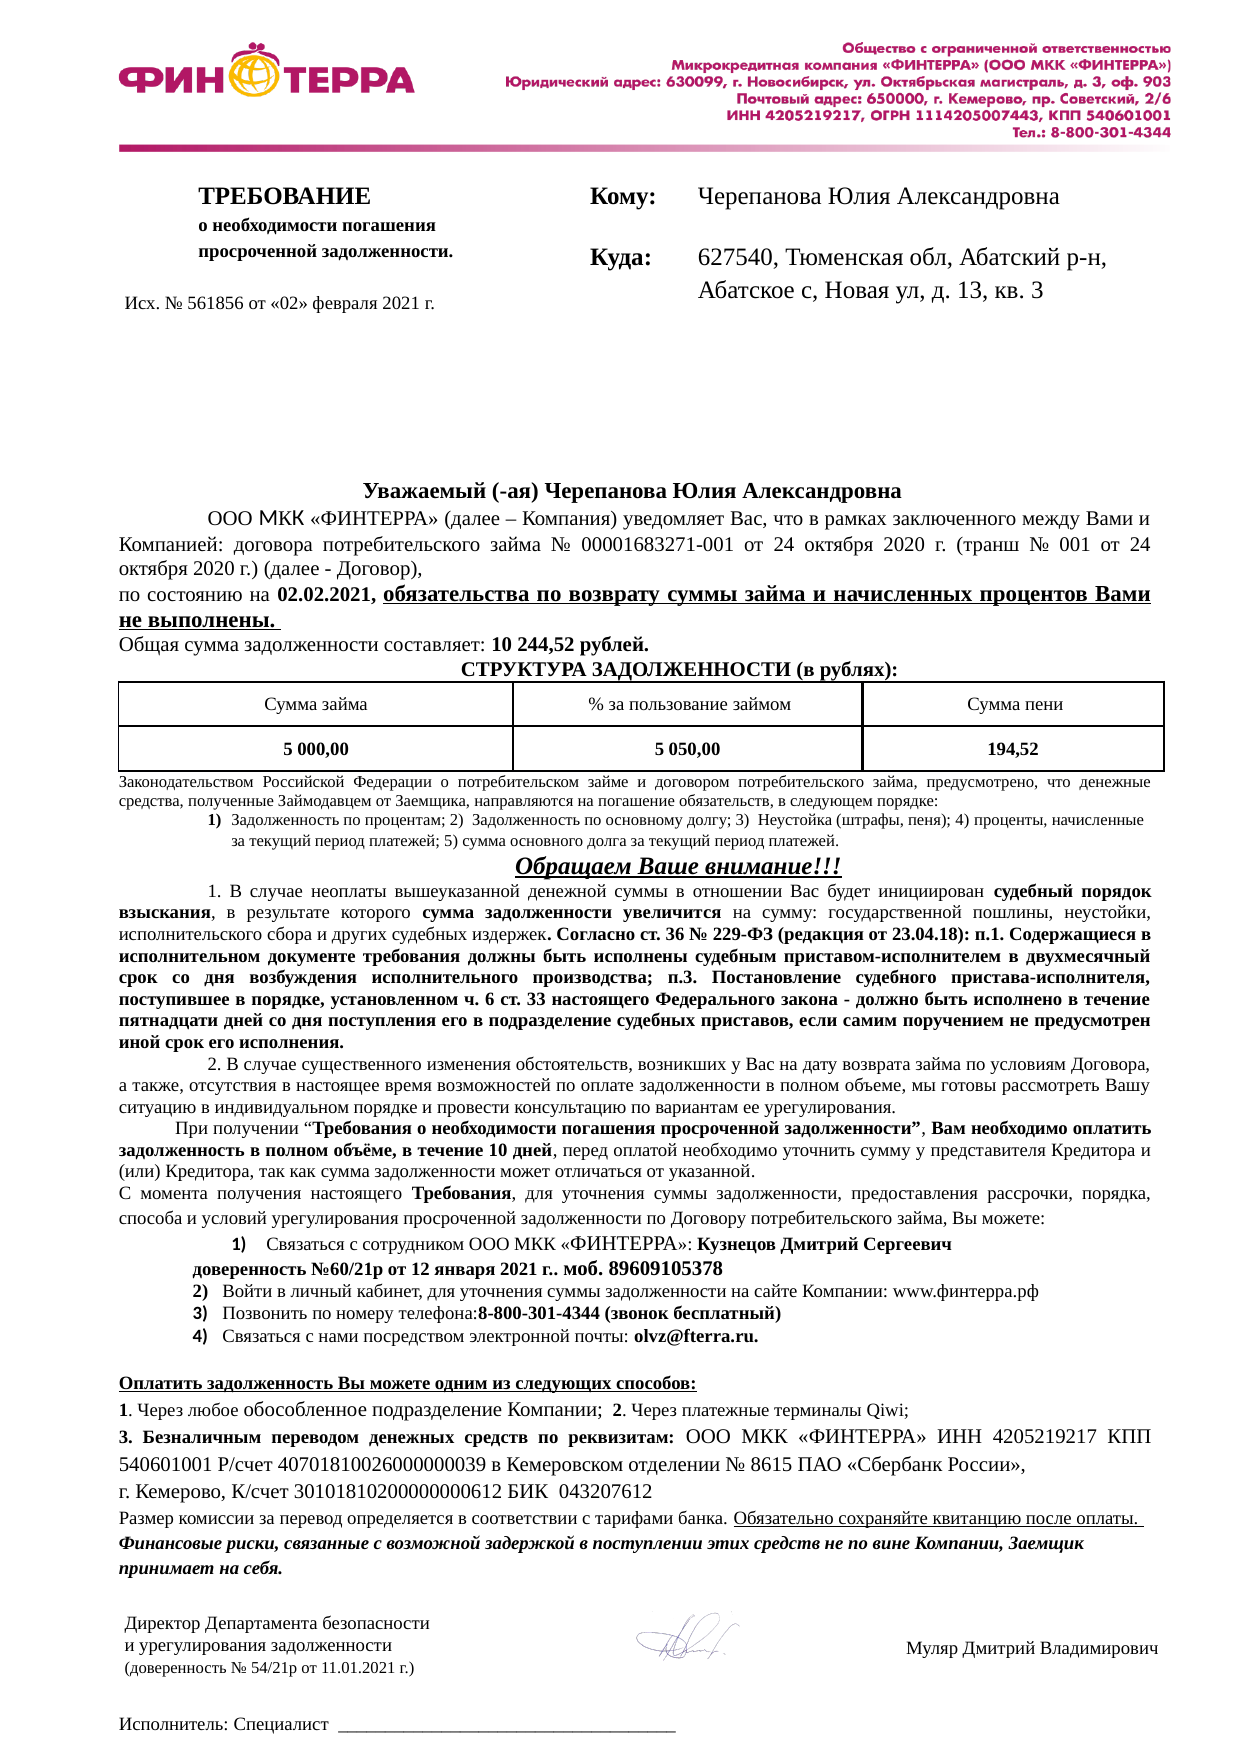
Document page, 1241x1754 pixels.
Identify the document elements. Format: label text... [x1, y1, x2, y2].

text Размер комиссии за перевод определяется в соответствии с тарифами банка. Обязательно сохраняйте квитанцию после оплаты. Финансовые риски, связанные с возможной задержкой в поступлении этих средств не по вине Компании, Заемщик принимает на себя. [118, 1507, 1152, 1578]
text Обращаем Ваше внимание!!! [118, 851, 1152, 880]
table_cell 627540, Тюменская обл, Абатский р-н, Абатское с, Новая ул, д. 13, кв. 3 [692, 236, 1116, 398]
list Позвонить по номеру телефона:8-800-301-4344 (звонок бесплатный) [192, 1301, 1152, 1324]
text по состоянию на 02.02.2021, обязательства по возврату суммы займа и начисленных процентов Вами не выполнены. [118, 580, 1152, 632]
text С момента получения настоящего Требования, для уточнения суммы задолженности, предоставления рассрочки, порядка, способа и условий урегулирования просроченной задолженности по Договору потребительского займа, Вы можете: [118, 1182, 1152, 1228]
text Оплатить задолженность Вы можете одним из следующих способов: [118, 1372, 1152, 1393]
list Задолженность по процентам; 2) Задолженность по основному долгу; 3) Неустойка (штрафы, пеня); 4) проценты, начисленные за текущий период платежей; 5) сумма основного долга за текущий период платежей. [207, 810, 1152, 850]
text 3. Безналичным переводом денежных средств по реквизитам: ООО МКК «ФИНТЕРРА» ИНН 4205219217 КПП 540601001 Р/счет 40701810026000000039 в Кемеровском отделении № 8615 ПАО «Сбербанк России», [118, 1424, 1152, 1476]
table_header ТРЕБОВАНИЕ о необходимости погашения просроченной задолженности. Исх. № 561856 от «02» февраля 2021 г. [119, 175, 584, 398]
table_header % за пользование займом [514, 683, 861, 725]
table_header Сумма пени [864, 683, 1163, 725]
table_header Сумма займа [119, 683, 512, 725]
table_header Кому: [584, 175, 692, 236]
text Законодательством Российской Федерации о потребительском займе и договором потребительского займа, предусмотрено, что денежные средства, полученные Займодавцем от Заемщика, направляются на погашение обязательств, в следующем порядке: [118, 772, 1152, 810]
picture [118, 42, 1171, 152]
text 2. В случае существенного изменения обстоятельств, возникших у Вас на дату возврата займа по условиям Договора, а также, отсутствия в настоящее время возможностей по оплате задолженности в полном объеме, мы готовы рассмотреть Вашу ситуацию в индивидуальном порядке и провести консультацию по вариантам ее урегулирования. [118, 1052, 1152, 1117]
text 1. Через любое обособленное подразделение Компании; 2. Через платежные терминалы Qiwi; [118, 1397, 1152, 1421]
list Войти в личный кабинет, для уточнения суммы задолженности на сайте Компании: www.финтерра.рф [163, 1279, 1152, 1301]
text доверенность №60/21р от 12 января 2021 г.. моб. 89609105378 [192, 1256, 1152, 1279]
table_cell Куда: [584, 236, 692, 398]
table_cell 5 050,00 [514, 727, 861, 769]
text 1. В случае неоплаты вышеуказанной денежной суммы в отношении Вас будет инициирован судебный порядок взыскания, в результате которого сумма задолженности увеличится на сумму: государственной пошлины, неустойки, исполнительского сбора и других судебных издержек. Согласно ст. 36 № 229-ФЗ (редакция от 23.04.18): п.1. Содержащиеся в исполнительном документе требования должны быть исполнены судебным приставом-исполнителем в двухмесячный срок со дня возбуждения исполнительного производства; п.3. Постановление судебного пристава-исполнителя, поступившее в порядке, установленном ч. 6 ст. 33 настоящего Федерального закона - должно быть исполнено в течение пятнадцати дней со дня поступления его в подразделение судебных приставов, если самим поручением не предусмотрен иной срок его исполнения. [118, 880, 1152, 1052]
table_header [570, 1606, 807, 1688]
table_header [1116, 175, 1169, 398]
text Исполнитель: Специалист ____________________________________ [118, 1713, 1152, 1735]
table_header Муляр Дмитрий Владимирович [807, 1606, 1164, 1688]
picture [635, 1611, 742, 1662]
text При получении “Требования о необходимости погашения просроченной задолженности”, Вам необходимо оплатить задолженность в полном объёме, в течение 10 дней, перед оплатой необходимо уточнить сумму у представителя Кредитора и (или) Кредитора, так как сумма задолженности может отличаться от указанной. [118, 1117, 1152, 1182]
table_header Директор Департамента безопасности и урегулирования задолженности (доверенность № 54/21р от 11.01.2021 г.) [119, 1606, 570, 1688]
text Уважаемый (-ая) Черепанова Юлия Александровна [118, 477, 1152, 503]
table_cell 5 000,00 [119, 727, 512, 769]
list Связаться с сотрудником ООО МКК «ФИНТЕРРА»: Кузнецов Дмитрий Сергеевич [193, 1231, 1152, 1256]
table_header Черепанова Юлия Александровна [692, 175, 1116, 236]
text Общая сумма задолженности составляет: 10 244,52 рублей. [118, 632, 1152, 656]
text СТРУКТУРА ЗАДОЛЖЕННОСТИ (в рублях): [118, 656, 1152, 681]
list Связаться с нами посредством электронной почты: olvz@fterra.ru. [192, 1324, 1152, 1347]
text ООО МКК «ФИНТЕРРА» (далее – Компания) уведомляет Вас, что в рамках заключенного между Вами и Компанией: договора потребительского займа № 00001683271-001 от 24 октября 2020 г. (транш № 001 от 24 октября 2020 г.) (далее - Договор), [118, 503, 1152, 580]
text г. Кемерово, К/счет 30101810200000000612 БИК 043207612 [118, 1479, 1152, 1503]
table_cell 194,52 [864, 727, 1163, 769]
